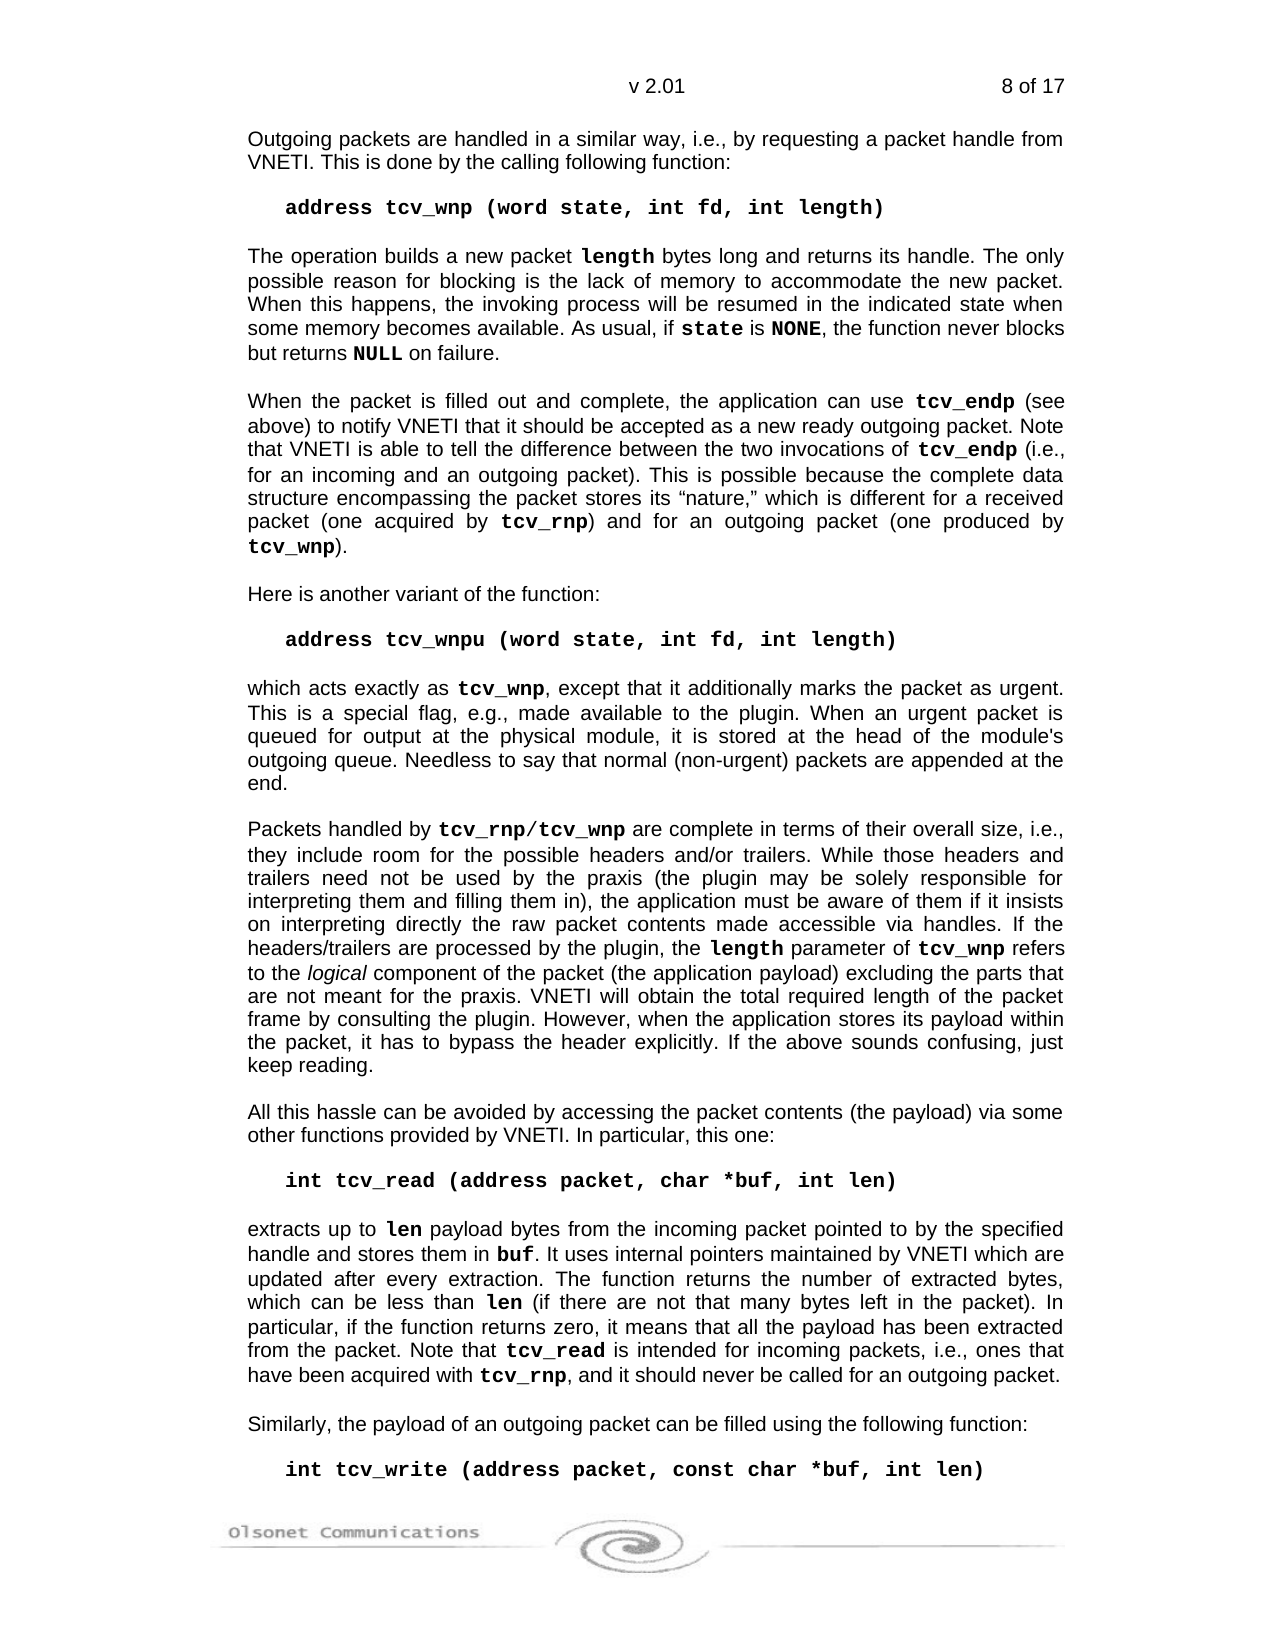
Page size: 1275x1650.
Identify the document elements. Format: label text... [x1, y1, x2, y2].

text int tcv_read (address packet, char *buf, int len) [285, 1170, 1065, 1194]
text Here is another variant of the function: [247, 583, 1065, 606]
text which acts exactly as tcv_wnp, except that it additionally marks the packet as urgent. This is a special flag, e.g., made available to the plugin. When an urgent packet is queued for output at the physical module, it is stored at the head of the module's outgoing queue. Needless to say that normal (non-urgent) packets are appended at the end. [247, 677, 1065, 795]
text Similarly, the payload of an outgoing packet can be filled using the following function: [247, 1412, 1065, 1436]
text address tcv_wnpu (word state, int fd, int length) [285, 629, 1065, 653]
text int tcv_write (address packet, const char *buf, int len) [285, 1459, 1065, 1482]
text All this hassle can be avoided by accessing the packet contents (the payload) via some other functions provided by VNETI. In particular, this one: [247, 1101, 1065, 1147]
text Outgoing packets are handled in a similar way, i.e., by requesting a packet handle from VNETI. This is done by the calling following function: [247, 128, 1065, 174]
text extracts up to len payload bytes from the incoming packet pointed to by the specified handle and stores them in buf. It uses internal pointers maintained by VNETI which are updated after every extraction. The function returns the number of extracted bytes, which can be less than len (if there are not that many bytes left in the packet). In particular, if the function returns zero, it means that all the payload has been extracted from the packet. Note that tcv_read is intended for incoming packets, i.e., ones that have been acquired with tcv_rnp, and it should never be called for an outgoing packet. [247, 1217, 1065, 1389]
text Packets handled by tcv_rnp/tcv_wnp are complete in terms of their overall size, i.e., they include room for the possible headers and/or trailers. While those headers and trailers need not be used by the praxis (the plugin may be solely responsible for interpreting them and filling them in), the application must be aware of them if it insists on interpreting directly the raw packet contents made accessible via handles. If the headers/trailers are processed by the plugin, the length parameter of tcv_wnp refers to the logical component of the packet (the application payload) excluding the parts that are not meant for the praxis. VNETI will obtain the total required length of the packet frame by consulting the plugin. However, when the application stores its payload within the packet, it has to bypass the header explicitly. If the above sounds confusing, just keep reading. [247, 818, 1065, 1077]
text The operation builds a new packet length bytes long and returns its handle. The only possible reason for blocking is the lack of memory to accommodate the new packet. When this happens, the invoking process will be resumed in the indicated state when some memory becomes available. As usual, if state is NONE, the function never blocks but returns NULL on failure. [247, 245, 1065, 366]
text When the packet is filled out and complete, the application can use tcv_endp (see above) to notify VNETI that it should be accepted as a new ready outgoing packet. Note that VNETI is able to tell the difference between the two invocations of tcv_endp (i.e., for an incoming and an outgoing packet). This is possible because the complete data structure encompassing the packet stores its “nature,” which is different for a received packet (one acquired by tcv_rnp) and for an outgoing packet (one produced by tcv_wnp). [247, 390, 1065, 560]
text address tcv_wnp (word state, int fd, int length) [285, 197, 1065, 221]
picture [210, 1504, 1065, 1596]
